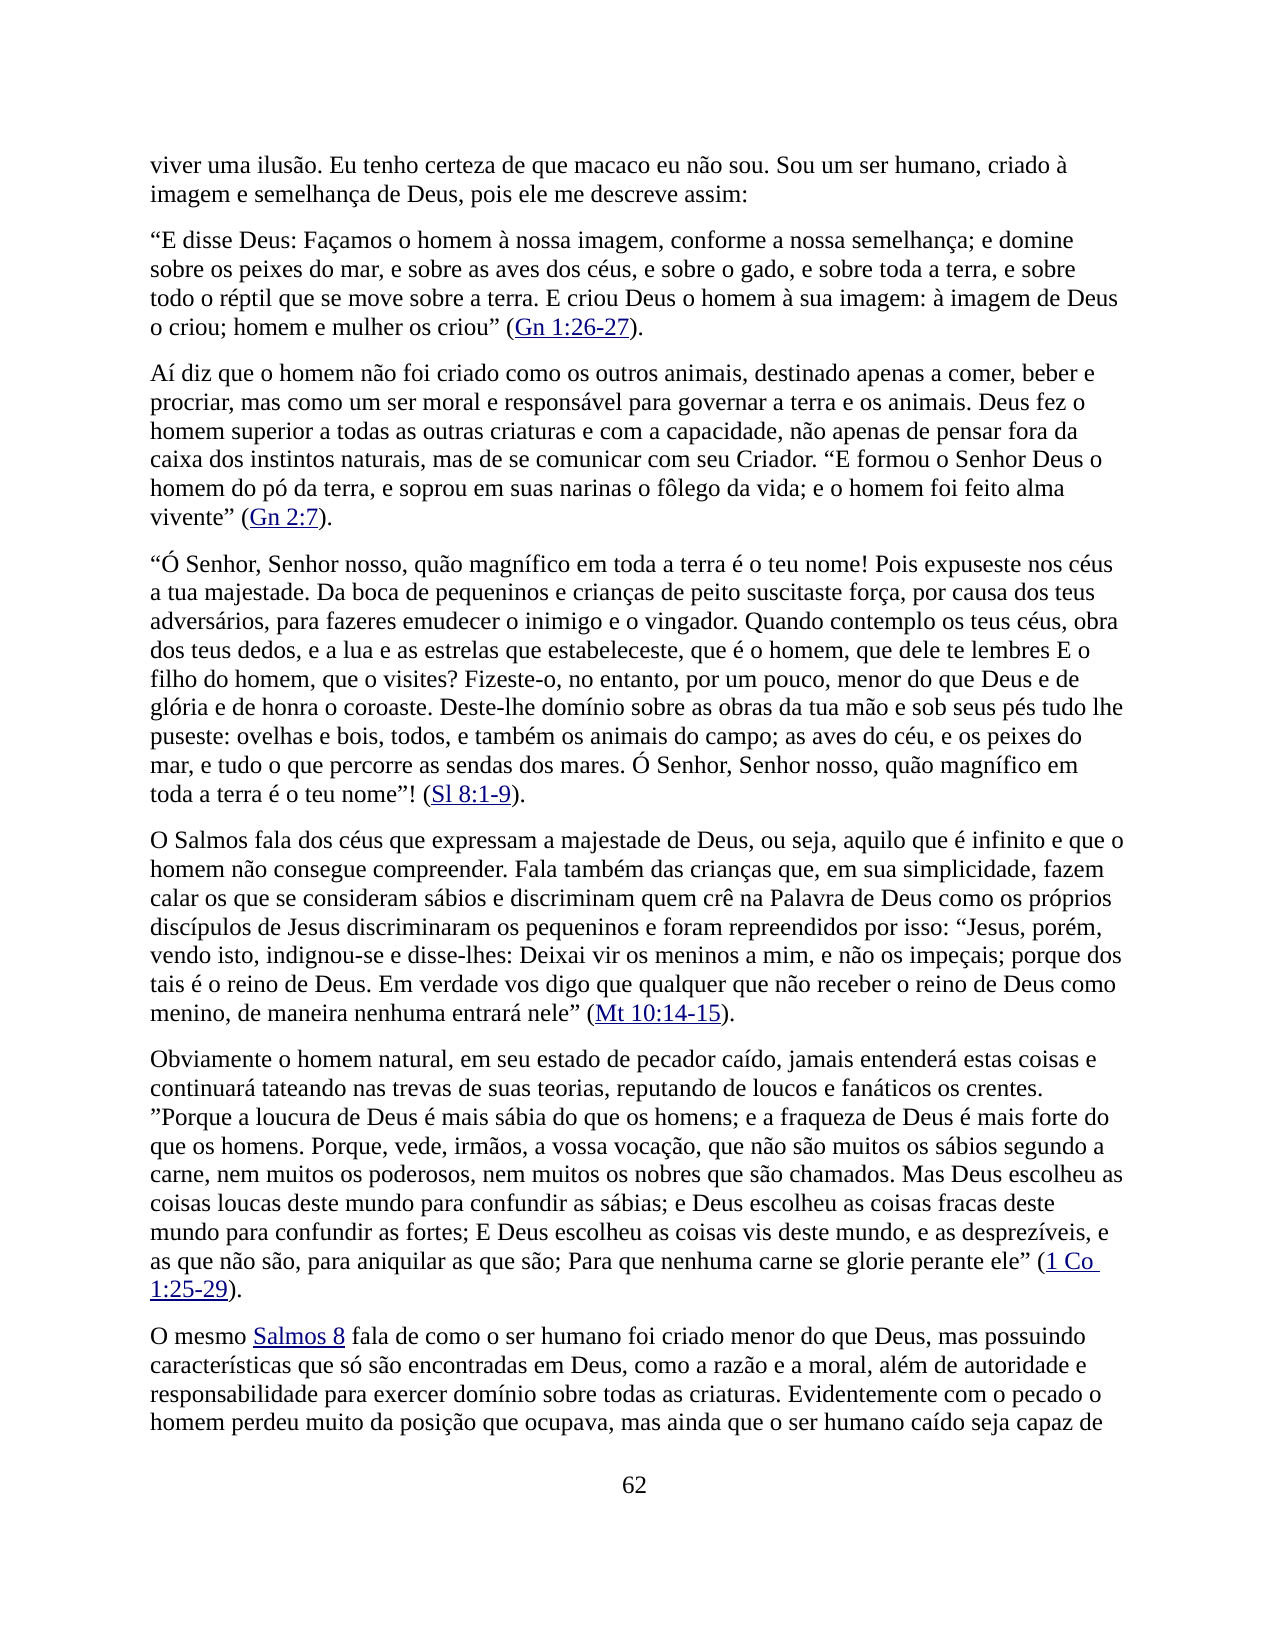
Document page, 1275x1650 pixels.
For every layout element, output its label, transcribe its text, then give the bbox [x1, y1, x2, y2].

text O mesmo Salmos 8 fala de como o ser humano foi criado menor do que Deus, mas possuindo características que só são encontradas em Deus, como a razão e a moral, além de autoridade e responsabilidade para exercer domínio sobre todas as criaturas. Evidentemente com o pecado o homem perdeu muito da posição que ocupava, mas ainda que o ser humano caído seja capaz de [150, 1321, 1125, 1436]
text “E disse Deus: Façamos o homem à nossa imagem, conforme a nossa semelhança; e domine sobre os peixes do mar, e sobre as aves dos céus, e sobre o gado, e sobre toda a terra, e sobre todo o réptil que se move sobre a terra. E criou Deus o homem à sua imagem: à imagem de Deus o criou; homem e mulher os criou” (Gn 1:26-27). [150, 225, 1125, 340]
text O Salmos fala dos céus que expressam a majestade de Deus, ou seja, aquilo que é infinito e que o homem não consegue compreender. Fala também das crianças que, em sua simplicidade, fazem calar os que se consideram sábios e discriminam quem crê na Palavra de Deus como os próprios discípulos de Jesus discriminaram os pequeninos e foram repreendidos por isso: “Jesus, porém, vendo isto, indignou-se e disse-lhes: Deixai vir os meninos a mim, e não os impeçais; porque dos tais é o reino de Deus. Em verdade vos digo que qualquer que não receber o reino de Deus como menino, de maneira nenhuma entrará nele” (Mt 10:14-15). [150, 825, 1125, 1027]
text viver uma ilusão. Eu tenho certeza de que macaco eu não sou. Sou um ser humano, criado à imagem e semelhança de Deus, pois ele me descreve assim: [150, 150, 1125, 207]
text Aí diz que o homem não foi criado como os outros animais, destinado apenas a comer, beber e procriar, mas como um ser moral e responsável para governar a terra e os animais. Deus fez o homem superior a todas as outras criaturas e com a capacidade, não apenas de pensar fora da caixa dos instintos naturais, mas de se comunicar com seu Criador. “E formou o Senhor Deus o homem do pó da terra, e soprou em suas narinas o fôlego da vida; e o homem foi feito alma vivente” (Gn 2:7). [150, 358, 1125, 531]
text Obviamente o homem natural, em seu estado de pecador caído, jamais entenderá estas coisas e continuará tateando nas trevas de suas teorias, reputando de loucos e fanáticos os crentes. ”Porque a loucura de Deus é mais sábia do que os homens; e a fraqueza de Deus é mais forte do que os homens. Porque, vede, irmãos, a vossa vocação, que não são muitos os sábios segundo a carne, nem muitos os poderosos, nem muitos os nobres que são chamados. Mas Deus escolheu as coisas loucas deste mundo para confundir as sábias; e Deus escolheu as coisas fracas deste mundo para confundir as fortes; E Deus escolheu as coisas vis deste mundo, e as desprezíveis, e as que não são, para aniquilar as que são; Para que nenhuma carne se glorie perante ele” (1 Co 1:25-29). [150, 1044, 1125, 1303]
text “Ó Senhor, Senhor nosso, quão magnífico em toda a terra é o teu nome! Pois expuseste nos céus a tua majestade. Da boca de pequeninos e crianças de peito suscitaste força, por causa dos teus adversários, para fazeres emudecer o inimigo e o vingador. Quando contemplo os teus céus, obra dos teus dedos, e a lua e as estrelas que estabeleceste, que é o homem, que dele te lembres E o filho do homem, que o visites? Fizeste-o, no entanto, por um pouco, menor do que Deus e de glória e de honra o coroaste. Deste-lhe domínio sobre as obras da tua mão e sob seus pés tudo lhe puseste: ovelhas e bois, todos, e também os animais do campo; as aves do céu, e os peixes do mar, e tudo o que percorre as sendas dos mares. Ó Senhor, Senhor nosso, quão magnífico em toda a terra é o teu nome”! (Sl 8:1-9). [150, 549, 1125, 807]
